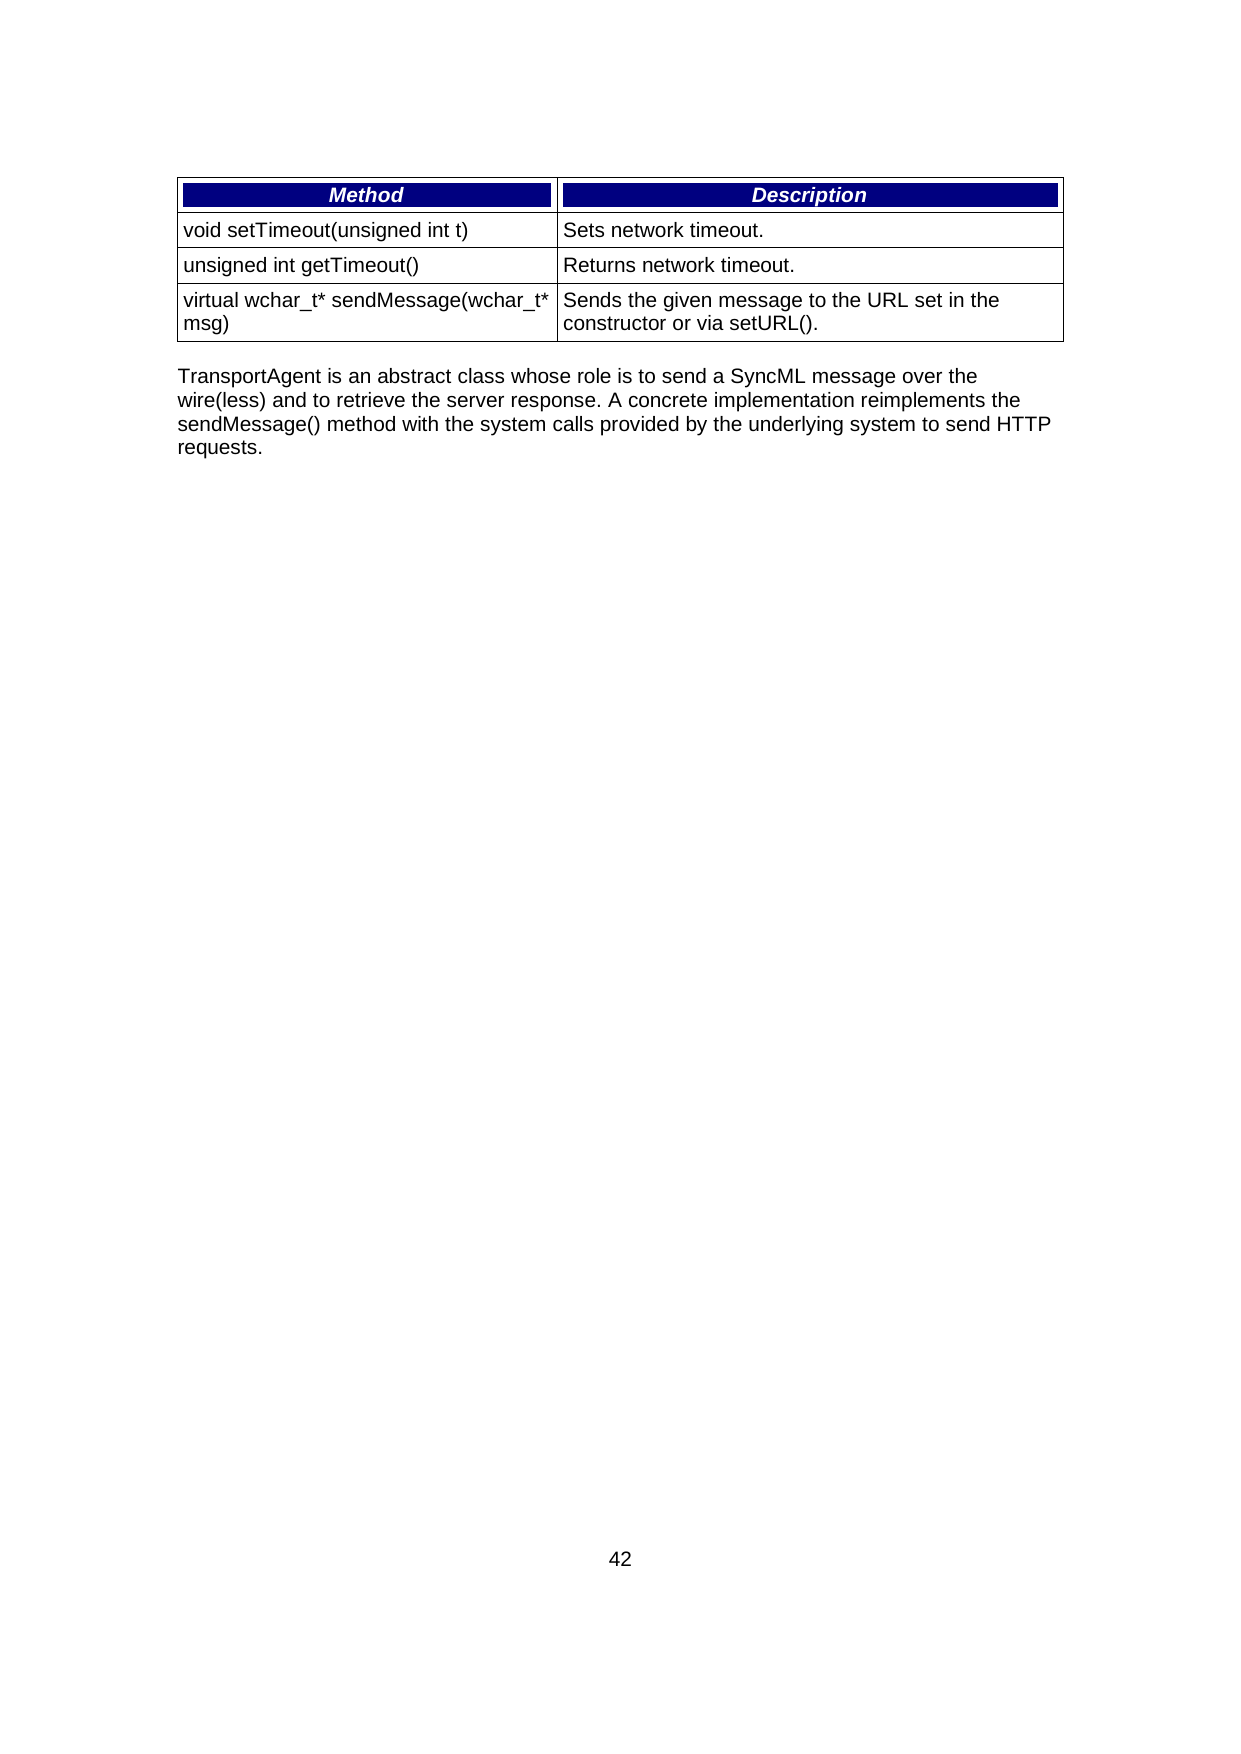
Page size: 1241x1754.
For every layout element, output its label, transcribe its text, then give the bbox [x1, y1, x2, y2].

table_header Description [558, 178, 1063, 212]
table_cell Sends the given message to the URL set in the constructor or via setURL(). [558, 284, 1063, 341]
table_cell unsigned int getTimeout() [178, 248, 557, 283]
table_cell void setTimeout(unsigned int t) [178, 213, 557, 247]
table_cell virtual wchar_t* sendMessage(wchar_t* msg) [178, 284, 557, 341]
table_header Method [178, 178, 557, 212]
table_cell Sets network timeout. [558, 213, 1063, 247]
text TransportAgent is an abstract class whose role is to send a SyncML message over the wire(less) and to retrieve the server response. A concrete implementation reimplements the sendMessage() method with the system calls provided by the underlying system to send HTTP requests. [177, 365, 1063, 459]
table_cell Returns network timeout. [558, 248, 1063, 283]
